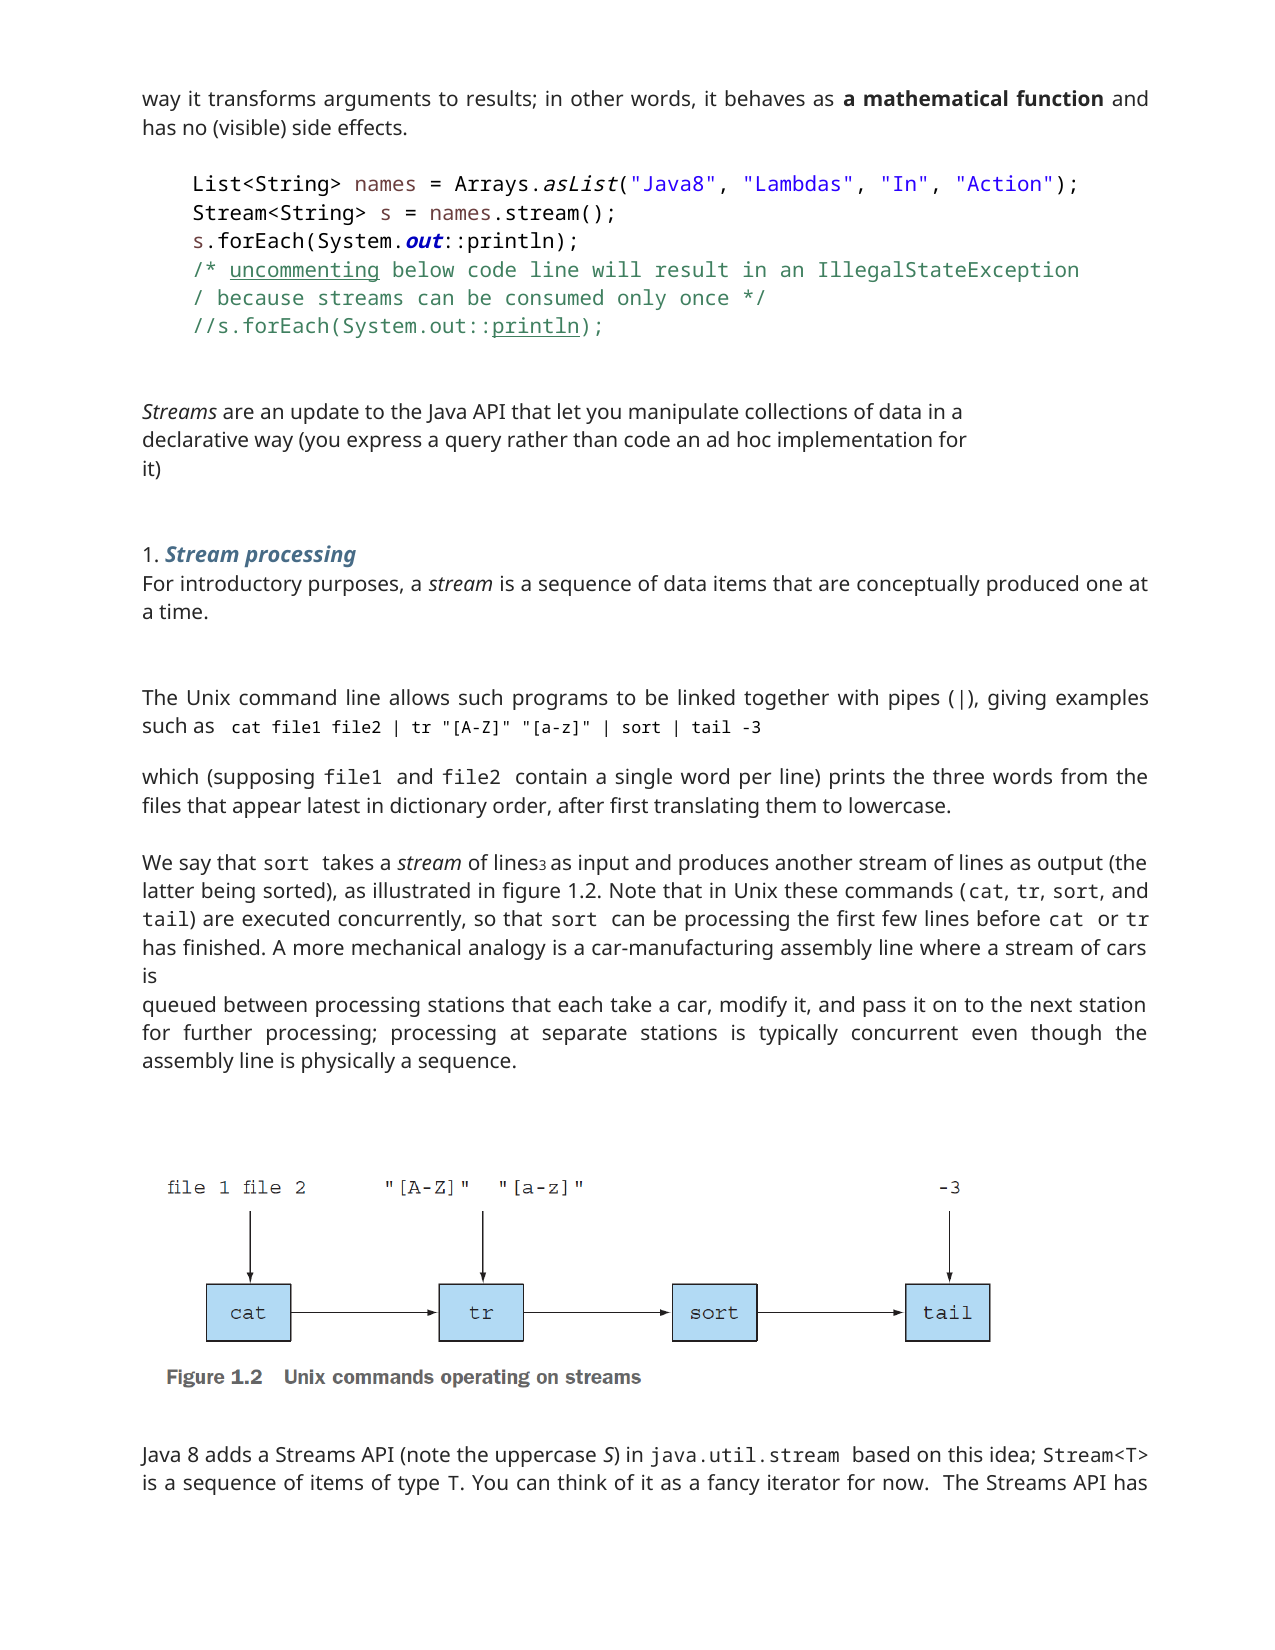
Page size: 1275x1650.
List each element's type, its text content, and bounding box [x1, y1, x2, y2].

text it) [142, 454, 1149, 482]
text Streams are an update to the Java API that let you manipulate collections of data in a [142, 397, 1149, 425]
text 1. Stream processing [142, 539, 1149, 569]
text List<String> names = Arrays.asList("Java8", "Lambdas", "In", "Action"); [142, 169, 1149, 198]
text which (supposing file1 and file2 contain a single word per line) prints the three words from the files that appear latest in dictionary order, after first translating them to lowercase. [142, 762, 1149, 819]
text s.forEach(System.out::println); [142, 226, 1149, 255]
text The Unix command line allows such programs to be linked together with pipes (|), giving examples such as cat file1 file2 | tr "[A-Z]" "[a-z]" | sort | tail -3 [142, 683, 1149, 739]
text //s.forEach(System.out::println); [142, 312, 1149, 340]
text /* uncommenting below code line will result in an IllegalStateException [142, 255, 1149, 283]
text declarative way (you express a query rather than code an ad hoc implementation for [142, 425, 1149, 454]
text We say that sort takes a stream of lines3 as input and produces another stream of lines as output (the latter being sorted), as illustrated in figure 1.2. Note that in Unix these commands (cat, tr, sort, and tail) are executed concurrently, so that sort can be processing the first few lines before cat or tr has finished. A more mechanical analogy is a car-manufacturing assembly line where a stream of cars is [142, 848, 1149, 990]
text Stream<String> s = names.stream(); [142, 198, 1149, 226]
text For introductory purposes, a stream is a sequence of data items that are conceptually produced one at a time. [142, 569, 1149, 626]
text way it transforms arguments to results; in other words, it behaves as a mathematical function and has no (visible) side effects. [142, 84, 1149, 141]
text queued between processing stations that each take a car, modify it, and pass it on to the next station for further processing; processing at separate stations is typically concurrent even though the assembly line is physically a sequence. [142, 990, 1149, 1075]
text Java 8 adds a Streams API (note the uppercase S) in java.util.stream based on this idea; Stream<T> is a sequence of items of type T. You can think of it as a fancy iterator for now. The Streams API has [142, 1440, 1149, 1497]
text / because streams can be consumed only once */ [142, 283, 1149, 312]
